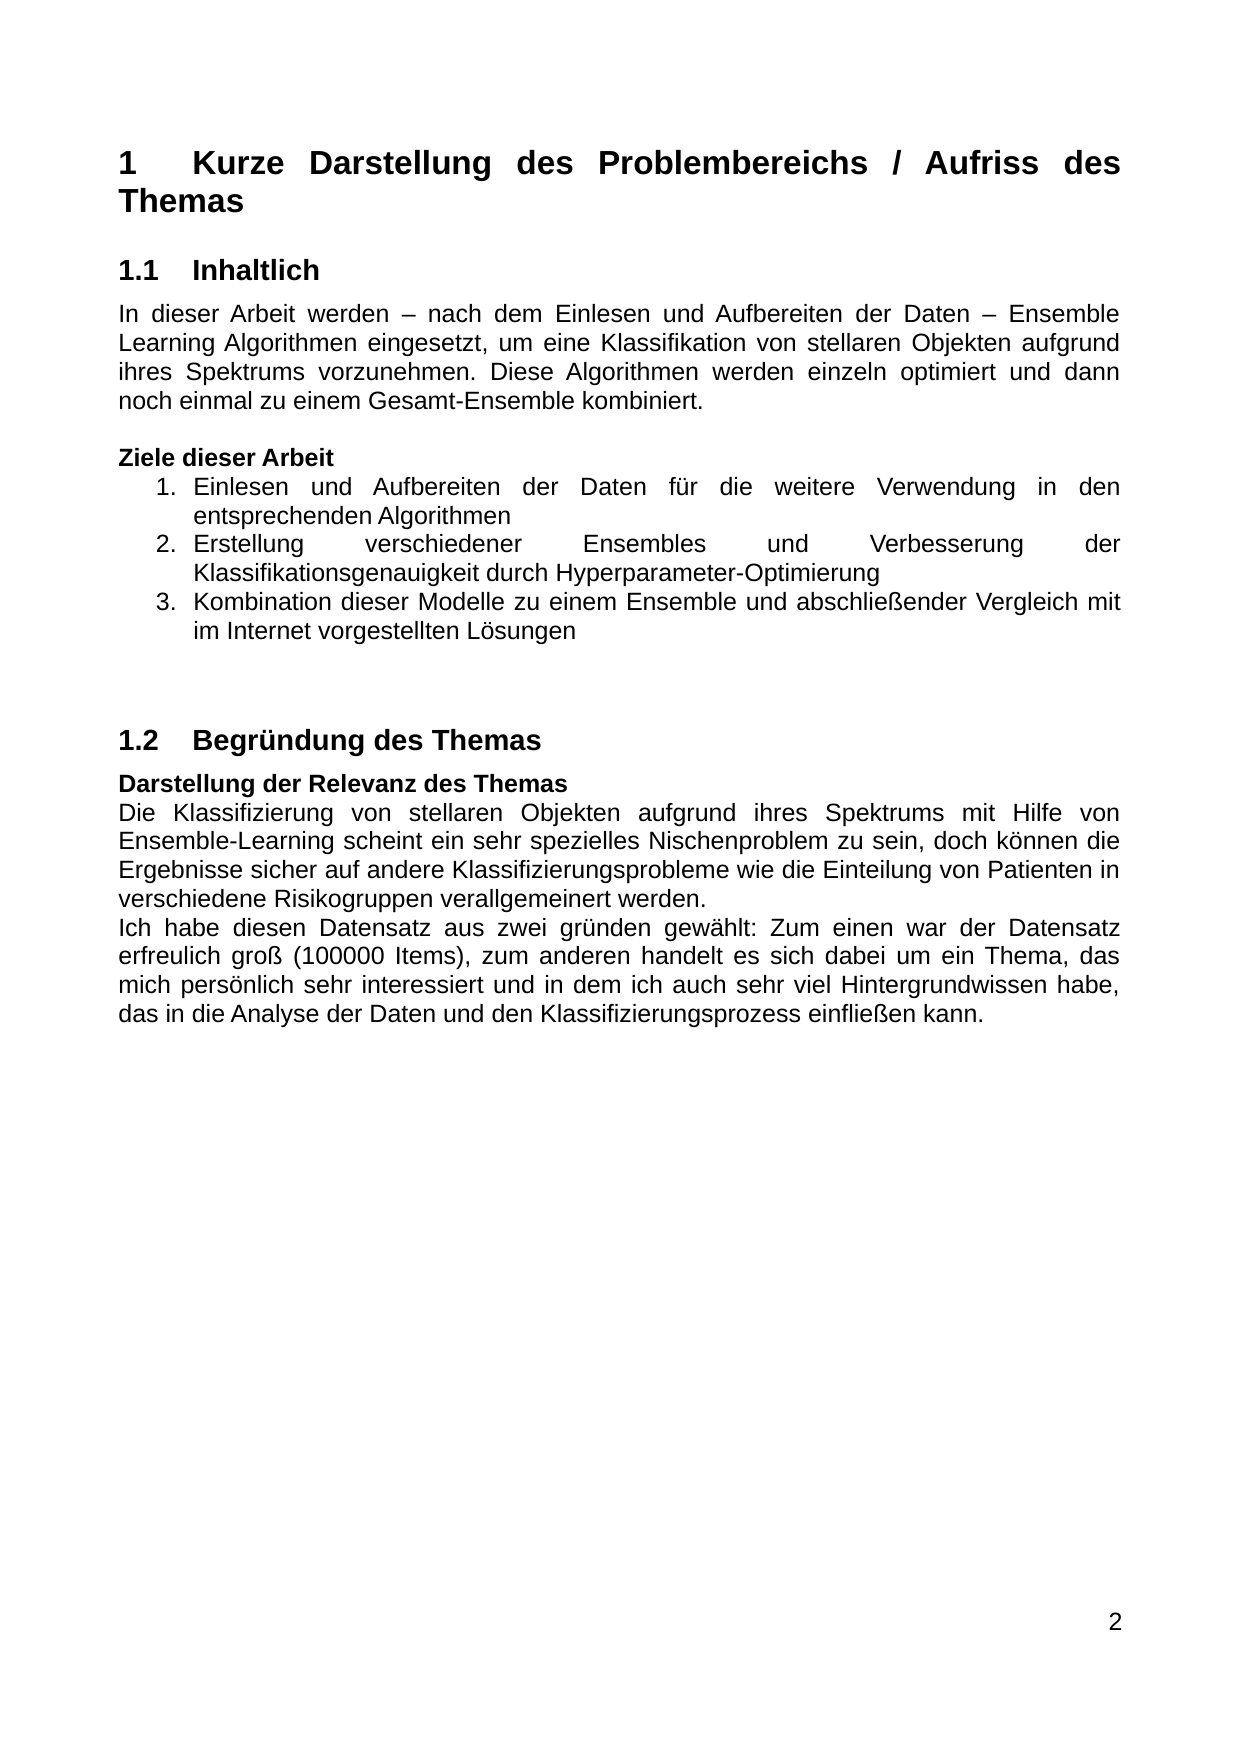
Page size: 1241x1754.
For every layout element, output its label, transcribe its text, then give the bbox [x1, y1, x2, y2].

text Die Klassifizierung von stellaren Objekten aufgrund ihres Spektrums mit Hilfe von Ensemble-Learning scheint ein sehr spezielles Nischenproblem zu sein, doch können die Ergebnisse sicher auf andere Klassifizierungsprobleme wie die Einteilung von Patienten in verschiedene Risikogruppen verallgemeinert werden. [118, 797, 1122, 912]
list Einlesen und Aufbereiten der Daten für die weitere Verwendung in den entsprechenden Algorithmen [156, 472, 1122, 529]
text Ziele dieser Arbeit [118, 443, 1122, 472]
list Kombination dieser Modelle zu einem Ensemble und abschließender Vergleich mit im Internet vorgestellten Lösungen [156, 587, 1122, 644]
subtitle Begründung des Themas [118, 723, 1122, 756]
text Ich habe diesen Datensatz aus zwei gründen gewählt: Zum einen war der Datensatz erfreulich groß (100000 Items), zum anderen handelt es sich dabei um ein Thema, das mich persönlich sehr interessiert und in dem ich auch sehr viel Hintergrundwissen habe, das in die Analyse der Daten und den Klassifizierungsprozess einfließen kann. [118, 912, 1122, 1027]
text In dieser Arbeit werden – nach dem Einlesen und Aufbereiten der Daten – Ensemble Learning Algorithmen eingesetzt, um eine Klassifikation von stellaren Objekten aufgrund ihres Spektrums vorzunehmen. Diese Algorithmen werden einzeln optimiert und dann noch einmal zu einem Gesamt-Ensemble kombiniert. [118, 299, 1122, 414]
text Darstellung der Relevanz des Themas [118, 769, 1122, 797]
list Erstellung verschiedener Ensembles und Verbesserung der Klassifikationsgenauigkeit durch Hyperparameter-Optimierung [156, 529, 1122, 587]
subtitle Inhaltlich [118, 253, 1122, 287]
subtitle Kurze Darstellung des Problembereichs / Aufriss des Themas [118, 143, 1122, 220]
